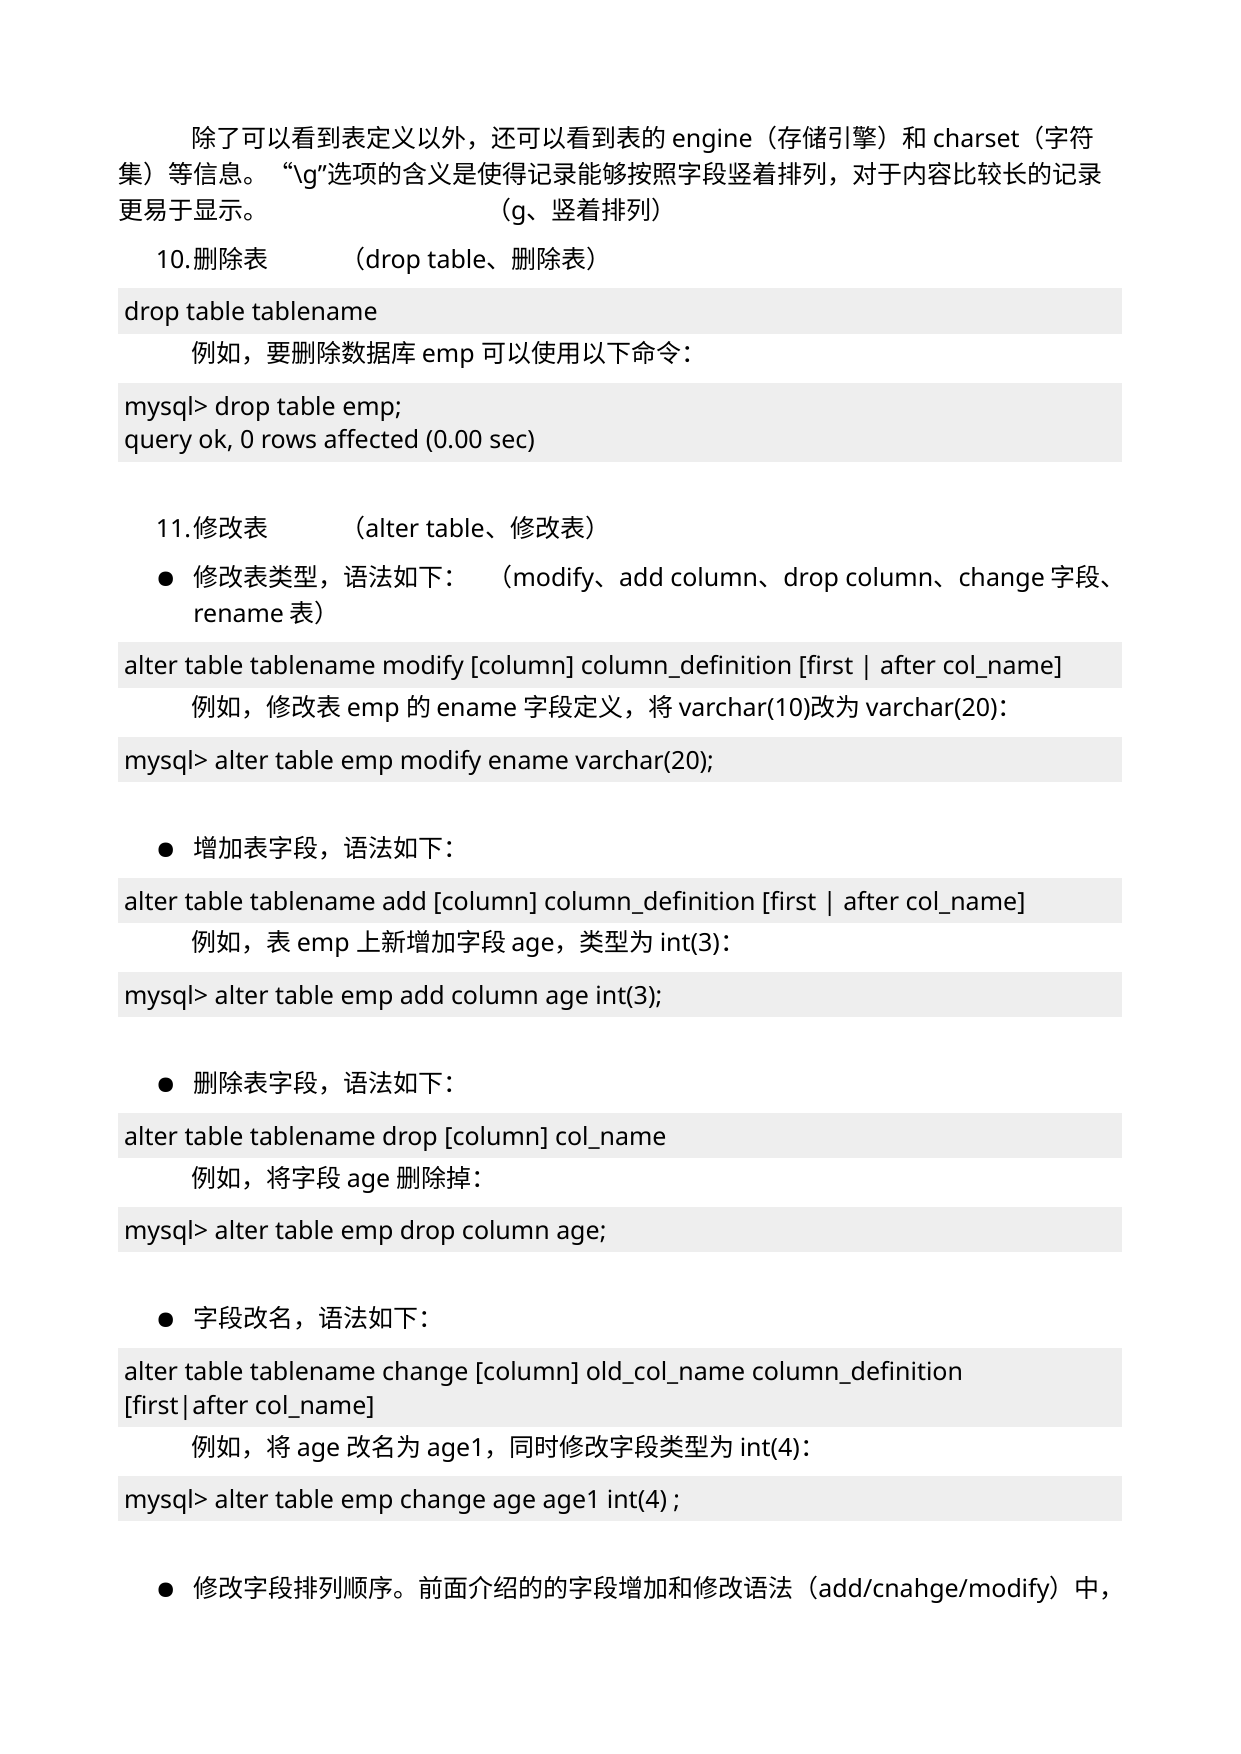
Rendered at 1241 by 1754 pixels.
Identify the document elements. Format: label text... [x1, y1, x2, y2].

text 例如，将字段age 删除掉： [118, 1158, 1122, 1194]
table_header alter table tablename add [column] column_definition [first | after col_name] [118, 878, 1122, 923]
table_header mysql> alter table emp drop column age; [118, 1207, 1122, 1252]
list 修改表 （alter table、修改表） [156, 508, 1122, 545]
table_header alter table tablename drop [column] col_name [118, 1113, 1122, 1158]
table_header mysql> alter table emp add column age int(3); [118, 972, 1122, 1017]
list 增加表字段，语法如下： [156, 829, 1122, 865]
text 例如，将age 改名为age1，同时修改字段类型为int(4)： [118, 1427, 1122, 1463]
text 除了可以看到表定义以外，还可以看到表的engine（存储引擎）和charset（字符集）等信息。“\g”选项的含义是使得记录能够按照字段竖着排列，对于内容比较长的记录更易于显示。 （g、竖着排列） [118, 118, 1122, 227]
table_header alter table tablename modify [column] column_definition [first | after col_name] [118, 642, 1122, 688]
list 修改表类型，语法如下： （modify、add column、drop column、change字段、rename表） [156, 557, 1122, 630]
table_header mysql> drop table emp; query ok, 0 rows affected (0.00 sec) [118, 383, 1122, 462]
table_header alter table tablename change [column] old_col_name column_definition [first|after col_name] [118, 1348, 1122, 1427]
text 例如，表emp 上新增加字段age，类型为int(3)： [118, 923, 1122, 959]
list 删除表字段，语法如下： [156, 1064, 1122, 1100]
list 删除表 （drop table、删除表） [156, 239, 1122, 276]
text 例如，要删除数据库emp 可以使用以下命令： [118, 334, 1122, 370]
text 例如，修改表emp 的ename 字段定义，将varchar(10)改为varchar(20)： [118, 688, 1122, 724]
table_header mysql> alter table emp modify ename varchar(20); [118, 737, 1122, 782]
table_header drop table tablename [118, 288, 1122, 334]
table_header mysql> alter table emp change age age1 int(4) ; [118, 1476, 1122, 1521]
list 修改字段排列顺序。前面介绍的的字段增加和修改语法（add/cnahge/modify）中， [156, 1568, 1122, 1604]
list 字段改名，语法如下： [156, 1299, 1122, 1335]
